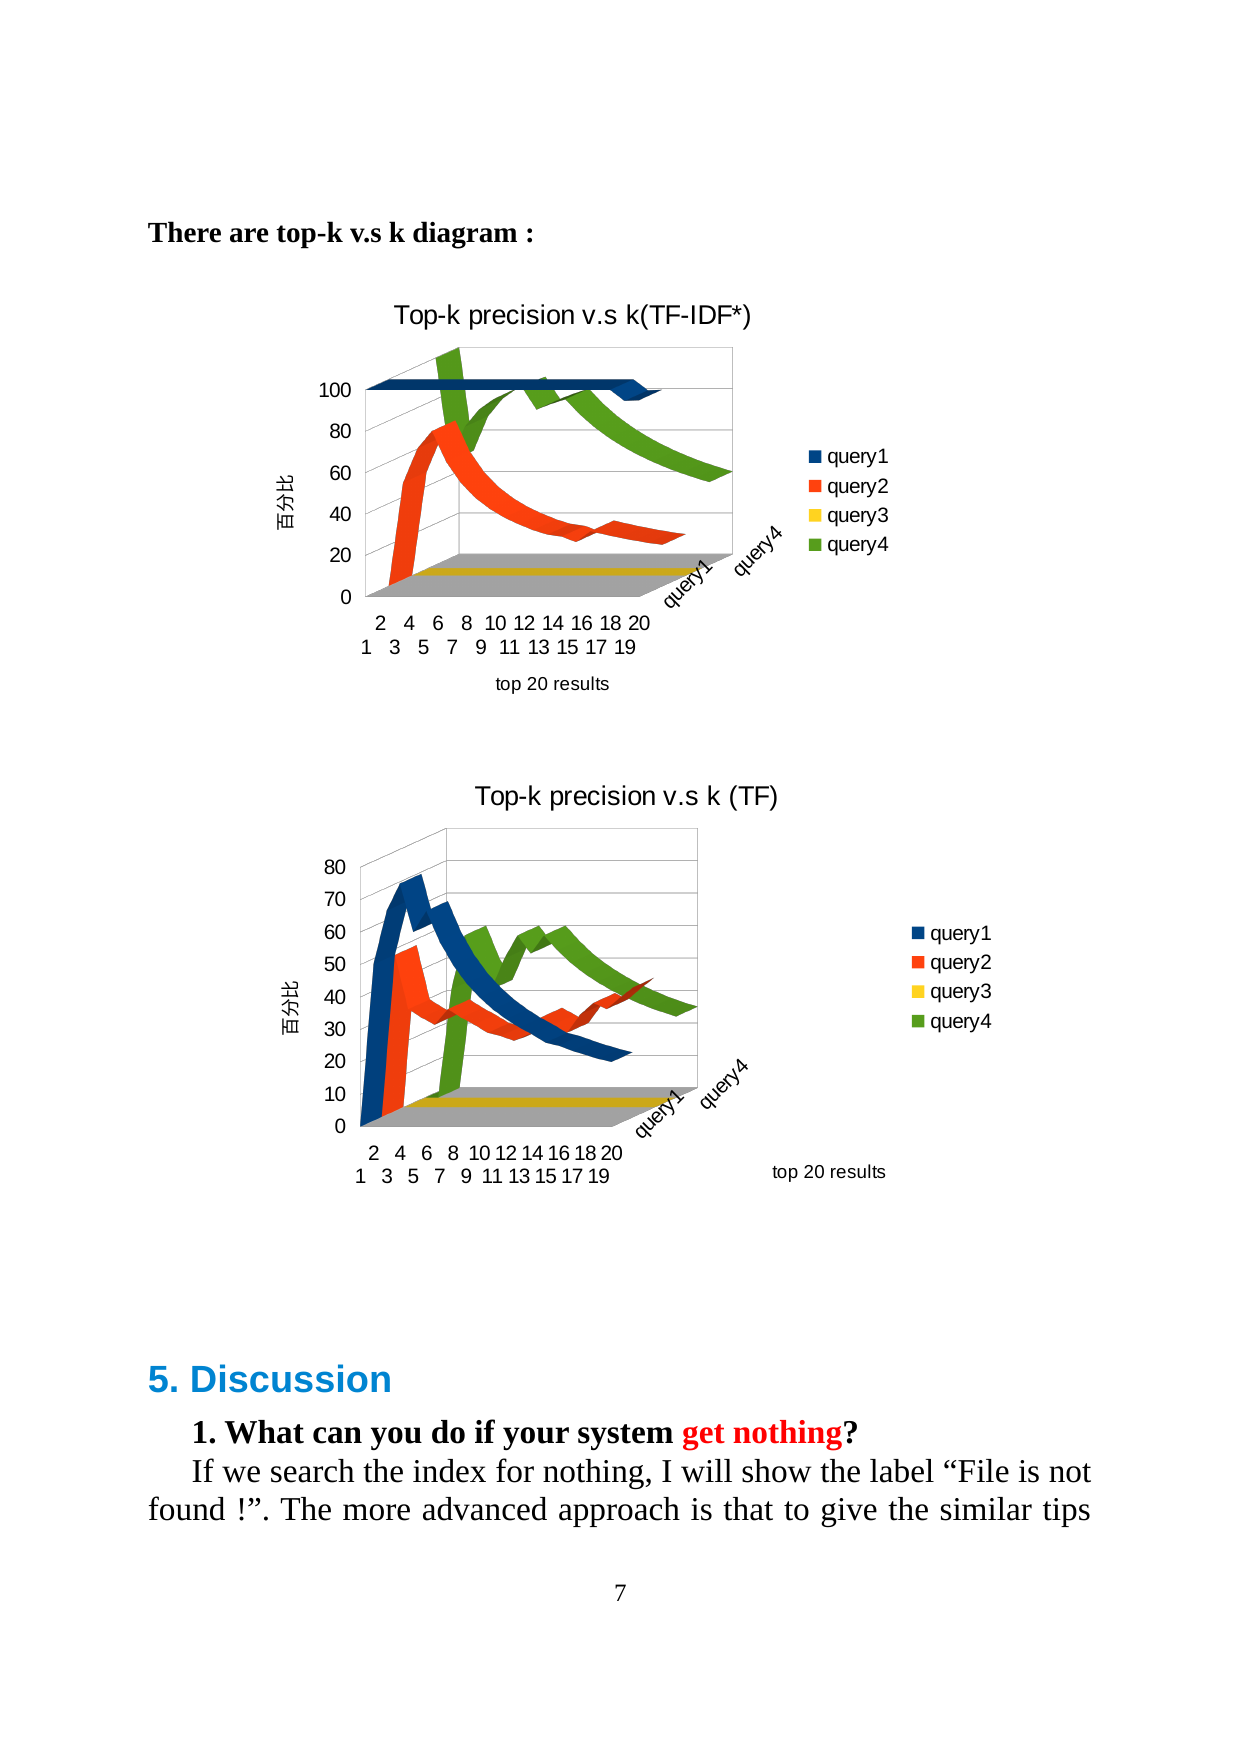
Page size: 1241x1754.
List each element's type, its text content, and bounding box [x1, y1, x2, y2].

text If we search the index for nothing, I will show the label “File is not found !”. The more advanced approach is that to give the similar tips [148, 1451, 1093, 1528]
subtitle 5. Discussion [148, 1357, 1093, 1400]
text There are top-k v.s k diagram : [148, 215, 1093, 248]
text 1. What can you do if your system get nothing? [148, 1413, 1093, 1451]
